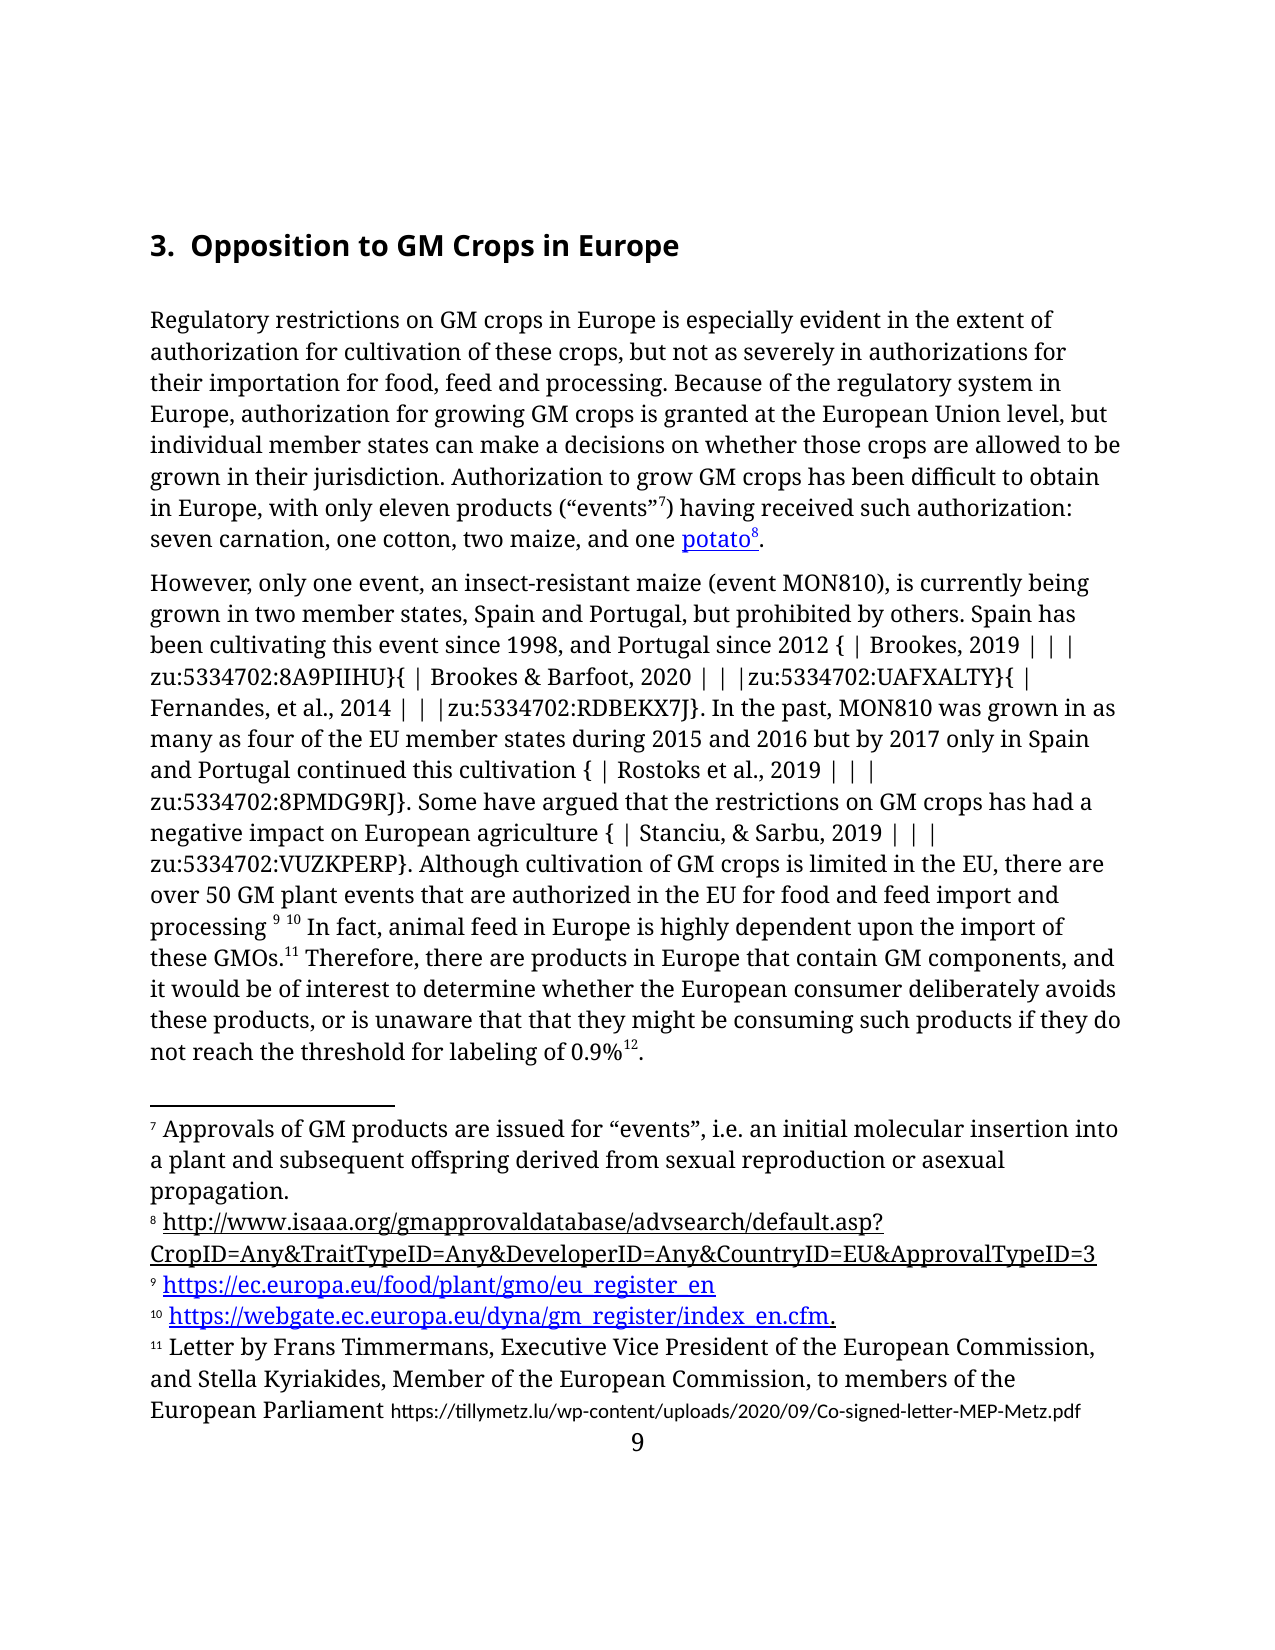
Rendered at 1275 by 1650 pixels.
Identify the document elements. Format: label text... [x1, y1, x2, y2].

text Regulatory restrictions on GM crops in Europe is especially evident in the extent of authorization for cultivation of these crops, but not as severely in authorizations for their importation for food, feed and processing. Because of the regulatory system in Europe, authorization for growing GM crops is granted at the European Union level, but individual member states can make a decisions on whether those crops are allowed to be grown in their jurisdiction. Authorization to grow GM crops has been difficult to obtain in Europe, with only eleven products (“events”) having received such authorization: seven carnation, one cotton, two maize, and one potato. [150, 304, 1125, 554]
text Letter by Frans Timmermans, Executive Vice President of the European Commission, and Stella Kyriakides, Member of the European Commission, to members of the European Parliament https://tillymetz.lu/wp-content/uploads/2020/09/Co-signed-letter-MEP-Metz.pdf [150, 1331, 1125, 1425]
text https://ec.europa.eu/food/plant/gmo/eu_register_en [150, 1269, 1125, 1300]
text http://www.isaaa.org/gmapprovaldatabase/advsearch/default.asp?CropID=Any&TraitTypeID=Any&DeveloperID=Any&CountryID=EU&ApprovalTypeID=3 [150, 1206, 1125, 1269]
text Approvals of GM products are issued for “events”, i.e. an initial molecular insertion into a plant and subsequent offspring derived from sexual reproduction or asexual propagation. [150, 1112, 1125, 1206]
text However, only one event, an insect-resistant maize (event MON810), is currently being grown in two member states, Spain and Portugal, but prohibited by others. Spain has been cultivating this event since 1998, and Portugal since 2012 { | Brookes, 2019 | | |zu:5334702:8A9PIIHU}{ | Brookes & Barfoot, 2020 | | |zu:5334702:UAFXALTY}{ | Fernandes, et al., 2014 | | |zu:5334702:RDBEKX7J}. In the past, MON810 was grown in as many as four of the EU member states during 2015 and 2016 but by 2017 only in Spain and Portugal continued this cultivation { | Rostoks et al., 2019 | | |zu:5334702:8PMDG9RJ}. Some have argued that the restrictions on GM crops has had a negative impact on European agriculture { | Stanciu, & Sarbu, 2019 | | |zu:5334702:VUZKPERP}. Although cultivation of GM crops is limited in the EU, there are over 50 GM plant events that are authorized in the EU for food and feed import and processing In fact, animal feed in Europe is highly dependent upon the import of these GMOs. Therefore, there are products in Europe that contain GM components, and it would be of interest to determine whether the European consumer deliberately avoids these products, or is unaware that that they might be consuming such products if they do not reach the threshold for labeling of 0.9%. [150, 567, 1125, 1067]
text https://webgate.ec.europa.eu/dyna/gm_register/index_en.cfm. [150, 1300, 1125, 1331]
text 3. Opposition to GM Crops in Europe [150, 225, 1125, 265]
